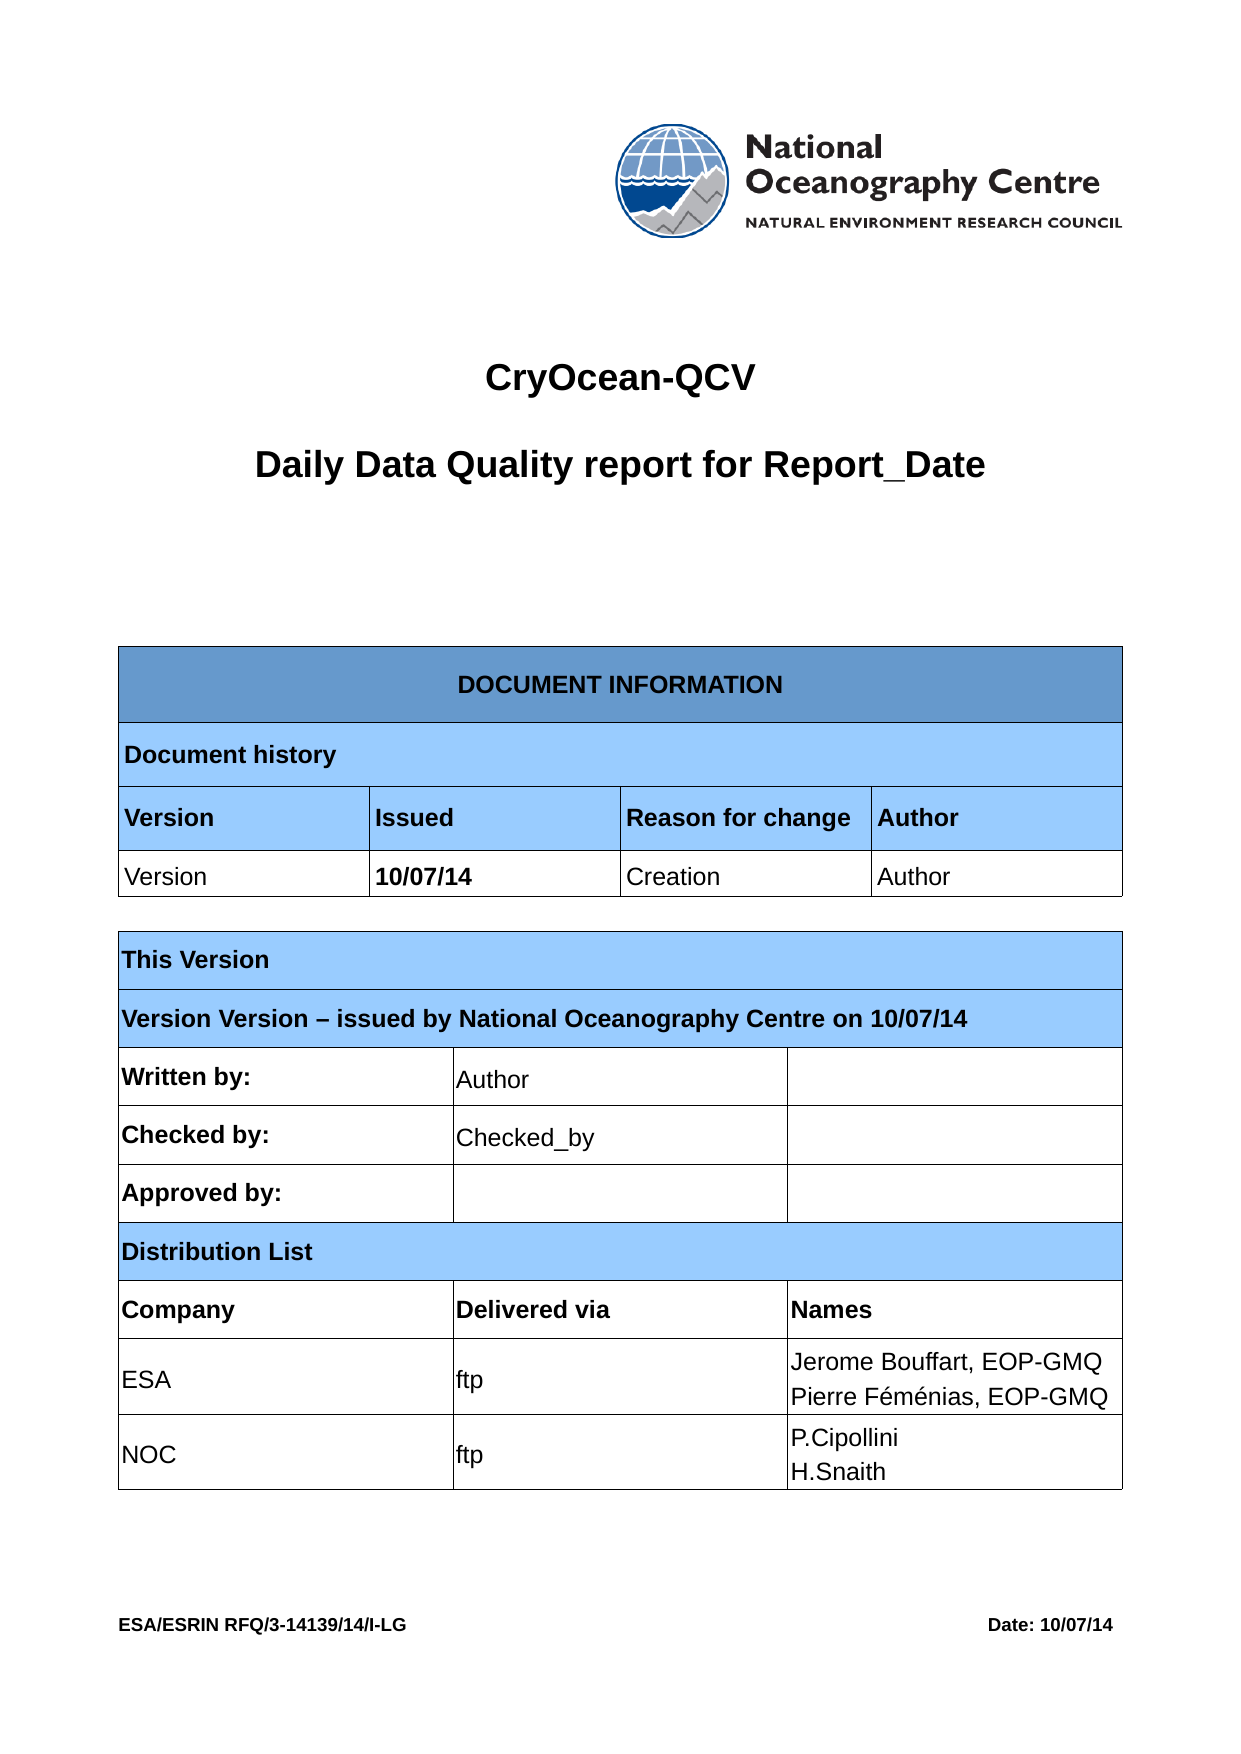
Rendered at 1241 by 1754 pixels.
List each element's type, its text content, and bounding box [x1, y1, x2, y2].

table_header This Version [119, 932, 1122, 989]
table_cell Version Version – issued by National Oceanography Centre on 10/07/14 [119, 990, 1122, 1047]
table_cell Checked_by [454, 1106, 787, 1164]
table_cell [788, 1165, 1122, 1222]
table_cell Approved by: [119, 1165, 453, 1222]
table_cell Checked by: [119, 1106, 453, 1164]
table_cell Version [119, 787, 369, 850]
table_cell Creation [621, 851, 871, 896]
table_cell Written by: [119, 1048, 453, 1105]
table_cell [788, 1106, 1122, 1164]
table_cell P.Cipollini H.Snaith [788, 1415, 1122, 1489]
table_cell Jerome Bouffart, EOP-GMQ Pierre Féménias, EOP-GMQ [788, 1339, 1122, 1414]
table_cell Author [454, 1048, 787, 1105]
table_cell Reason for change [621, 787, 871, 850]
table_cell Issued [370, 787, 620, 850]
table_cell [788, 1048, 1122, 1105]
title CryOcean-QCV Daily Data Quality report for Report_Date [118, 356, 1122, 485]
table_cell Names [788, 1281, 1122, 1338]
table_cell Version [119, 851, 369, 896]
table_cell [454, 1165, 787, 1222]
table_cell Document history [119, 723, 1122, 786]
table_cell Delivered via [454, 1281, 787, 1338]
table_cell Author [872, 851, 1122, 896]
table_cell Author [872, 787, 1122, 850]
table_cell NOC [119, 1415, 453, 1489]
table_cell 10/07/14 [370, 851, 620, 896]
table_cell ESA [119, 1339, 453, 1414]
table_cell ftp [454, 1339, 787, 1414]
table_cell ftp [454, 1415, 787, 1489]
table_cell Company [119, 1281, 453, 1338]
table_cell Distribution List [119, 1223, 1122, 1280]
table_header DOCUMENT INFORMATION [119, 647, 1122, 722]
